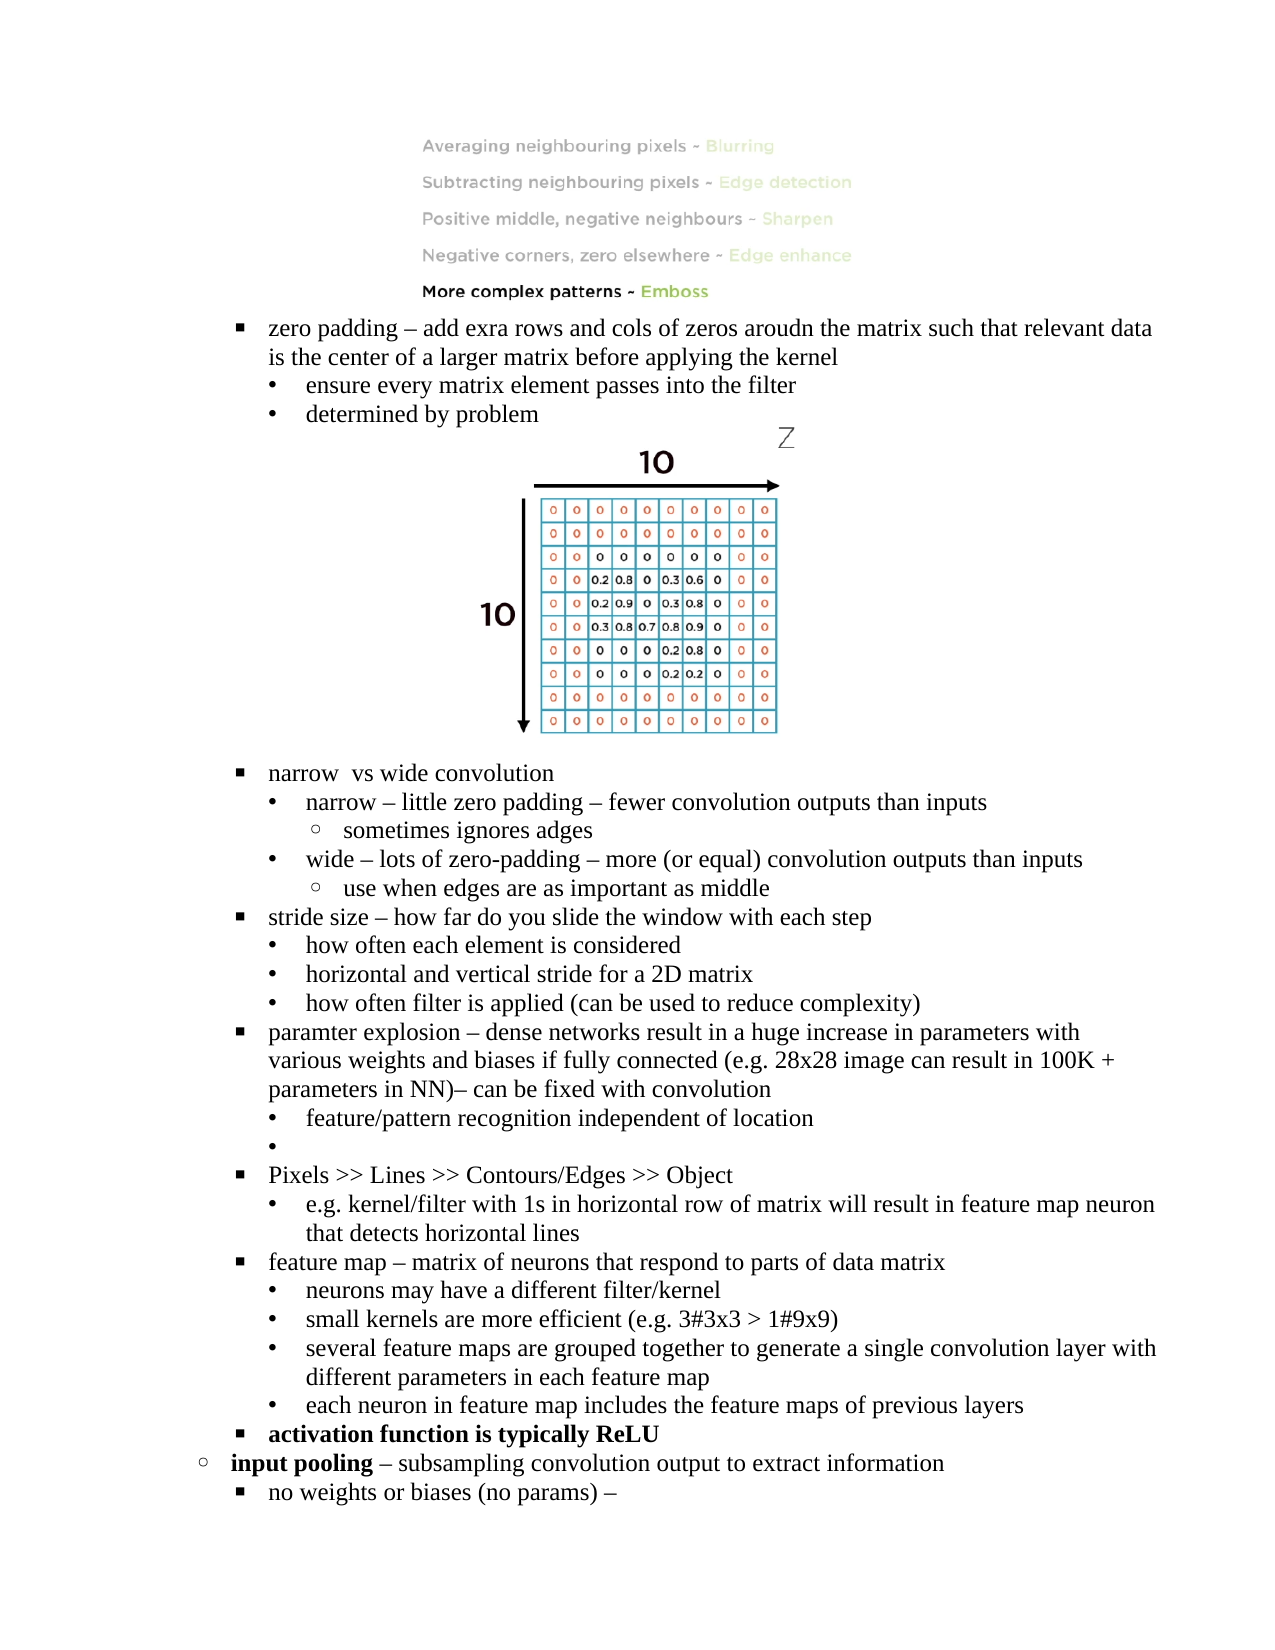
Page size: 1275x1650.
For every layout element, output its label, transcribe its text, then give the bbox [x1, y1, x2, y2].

list feature/pattern recognition independent of location [268, 1103, 1157, 1132]
list several feature maps are grouped together to generate a single convolution layer with different parameters in each feature map [268, 1333, 1157, 1390]
list narrow vs wide convolution [231, 428, 1157, 787]
list wide – lots of zero-padding – more (or equal) convolution outputs than inputs [268, 844, 1157, 873]
list horizontal and vertical stride for a 2D matrix [268, 959, 1157, 988]
list stride size – how far do you slide the window with each step [231, 902, 1157, 930]
list Pixels >> Lines >> Contours/Edges >> Object [231, 1160, 1157, 1189]
picture [416, 118, 860, 313]
list use when edges are as important as middle [306, 873, 1157, 902]
list input pooling – subsampling convolution output to extract information [193, 1448, 1157, 1477]
list narrow – little zero padding – fewer convolution outputs than inputs [268, 787, 1157, 815]
list zero padding – add exra rows and cols of zeros aroudn the matrix such that relevant data is the center of a larger matrix before applying the kernel [231, 118, 1157, 370]
list no weights or biases (no params) – [231, 1477, 1157, 1505]
list paramter explosion – dense networks result in a huge increase in parameters with various weights and biases if fully connected (e.g. 28x28 image can result in 100K + parameters in NN)– can be fixed with convolution [231, 1017, 1157, 1103]
list how often filter is applied (can be used to reduce complexity) [268, 988, 1157, 1017]
list e.g. kernel/filter with 1s in horizontal row of matrix will result in feature map neuron that detects horizontal lines [268, 1189, 1157, 1247]
list sometimes ignores adges [306, 815, 1157, 844]
list small kernels are more efficient (e.g. 3#3x3 > 1#9x9) [268, 1304, 1157, 1333]
list how often each element is considered [268, 930, 1157, 959]
list determined by problem [268, 399, 1157, 428]
picture [480, 427, 795, 758]
list ensure every matrix element passes into the filter [268, 370, 1157, 399]
list each neuron in feature map includes the feature maps of previous layers [268, 1390, 1157, 1419]
list neurons may have a different filter/kernel [268, 1275, 1157, 1304]
list activation function is typically ReLU [231, 1419, 1157, 1448]
list feature map – matrix of neurons that respond to parts of data matrix [231, 1247, 1157, 1275]
